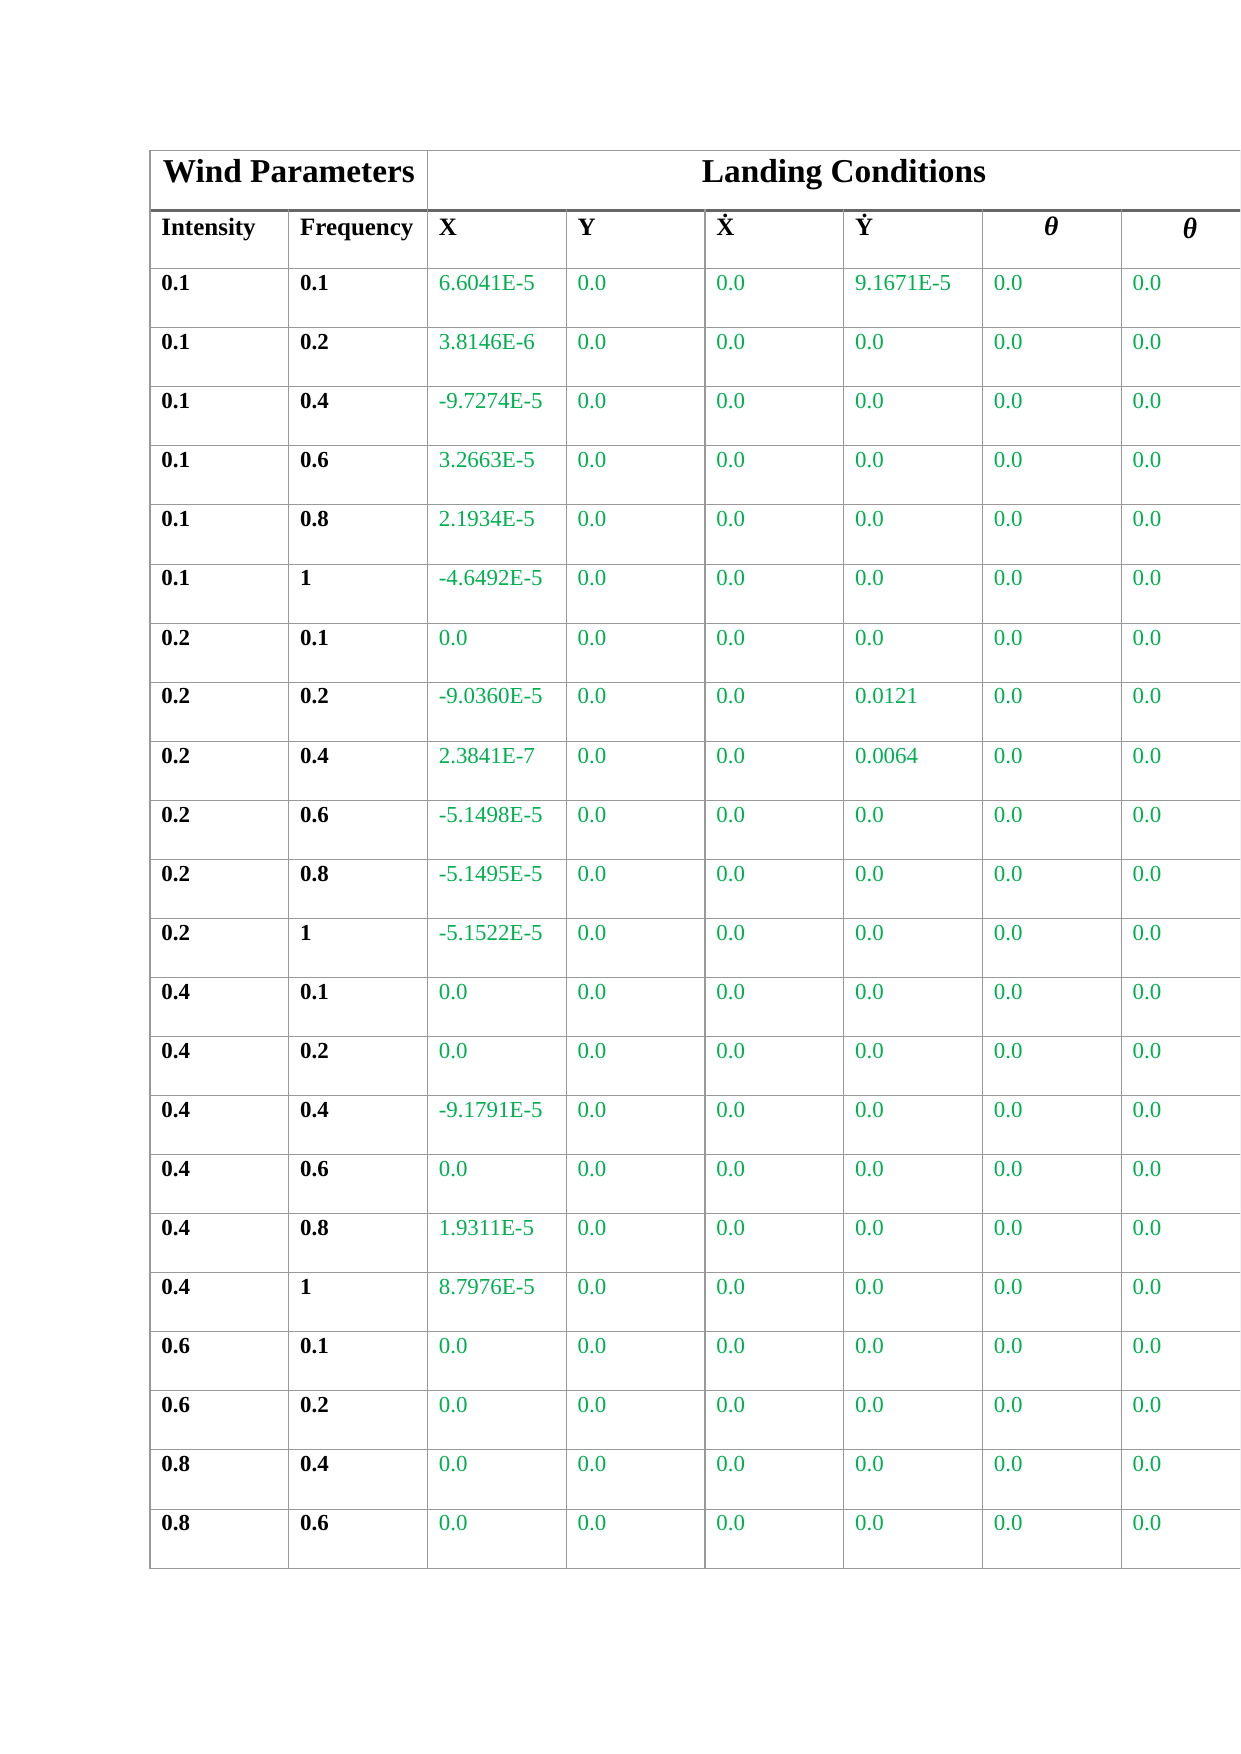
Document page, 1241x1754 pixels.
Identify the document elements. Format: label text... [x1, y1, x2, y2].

table_cell 0.4 [151, 1155, 288, 1213]
table_cell 0.0 [1122, 387, 1240, 445]
table_cell 0.0 [706, 978, 843, 1036]
table_header Wind Parameters [151, 151, 427, 209]
table_cell 0.0 [706, 565, 843, 622]
table_cell 8.7976E-5 [428, 1273, 566, 1331]
table_cell Intensity [151, 212, 288, 268]
table_cell 0.0 [567, 801, 704, 859]
table_cell 0.0121 [844, 683, 982, 741]
table_cell 0.0 [983, 919, 1121, 977]
table_cell 0.0 [428, 1450, 566, 1508]
table_cell 0.0 [844, 328, 982, 386]
table_cell 0.0 [983, 1155, 1121, 1213]
table_cell 0.0 [1122, 801, 1240, 859]
table_cell 0.0 [1122, 1214, 1240, 1272]
table_cell 0.8 [289, 1214, 427, 1272]
table_cell 0.0 [428, 1155, 566, 1213]
table_cell 0.0 [1122, 505, 1240, 563]
table_cell 0.1 [151, 565, 288, 622]
table_cell 0.0064 [844, 742, 982, 800]
table_cell 0.0 [1122, 1450, 1240, 1508]
table_cell 0.0 [567, 565, 704, 622]
table_cell 0.4 [289, 1096, 427, 1154]
table_header Landing Conditions [428, 151, 1240, 209]
table_cell 0.2 [151, 801, 288, 859]
table_cell 0.1 [151, 446, 288, 504]
table_cell 0.0 [706, 1332, 843, 1390]
table_cell 0.0 [983, 446, 1121, 504]
table_cell 0.0 [983, 801, 1121, 859]
table_cell 0.0 [706, 328, 843, 386]
table_cell 0.0 [844, 1332, 982, 1390]
table_cell 0.0 [567, 1332, 704, 1390]
table_cell 0.0 [567, 1450, 704, 1508]
table_cell 0.0 [567, 1273, 704, 1331]
table_cell 0.0 [1122, 624, 1240, 682]
table_cell 0.0 [567, 387, 704, 445]
table_cell -9.7274E-5 [428, 387, 566, 445]
table_cell 0.0 [983, 1037, 1121, 1095]
table_cell 3.8146E-6 [428, 328, 566, 386]
table_cell 0.4 [289, 742, 427, 800]
table_cell 0.0 [983, 860, 1121, 918]
table_cell 0.0 [983, 1096, 1121, 1154]
table_cell 0.0 [567, 505, 704, 563]
table_cell 0.0 [706, 1096, 843, 1154]
table_cell 0.1 [289, 624, 427, 682]
table_cell 0.8 [289, 505, 427, 563]
table_cell 0.0 [567, 624, 704, 682]
table_cell 0.0 [1122, 1096, 1240, 1154]
table_cell 0.1 [151, 505, 288, 563]
table_cell 0.4 [151, 1214, 288, 1272]
table_cell 0.0 [1122, 860, 1240, 918]
table_cell 0.0 [844, 565, 982, 622]
table_cell 0.0 [844, 624, 982, 682]
table_cell 0.0 [706, 860, 843, 918]
table_cell 0.0 [983, 269, 1121, 327]
table_cell 0.8 [151, 1510, 288, 1567]
table_cell 0.0 [983, 1332, 1121, 1390]
table_cell Ẏ [844, 212, 982, 268]
table_cell 0.4 [151, 1037, 288, 1095]
table_cell 0.0 [983, 387, 1121, 445]
table_cell 0.0 [706, 624, 843, 682]
table_cell 0.6 [151, 1391, 288, 1449]
table_cell -9.1791E-5 [428, 1096, 566, 1154]
table_cell 3.2663E-5 [428, 446, 566, 504]
table_cell 0.0 [428, 978, 566, 1036]
table_cell 0.1 [289, 978, 427, 1036]
table_cell Y [567, 212, 704, 268]
table_cell -5.1498E-5 [428, 801, 566, 859]
table_cell 0.0 [567, 742, 704, 800]
table_cell 1 [289, 1273, 427, 1331]
table_cell 0.2 [151, 624, 288, 682]
table_cell 0.0 [983, 1273, 1121, 1331]
table_cell 0.0 [567, 328, 704, 386]
table_cell 0.0 [706, 742, 843, 800]
table_cell 2.3841E-7 [428, 742, 566, 800]
table_cell 0.1 [289, 1332, 427, 1390]
table_cell 0.0 [844, 1037, 982, 1095]
table_cell 0.1 [151, 269, 288, 327]
table_cell 0.0 [983, 1391, 1121, 1449]
table_cell 0.0 [567, 1096, 704, 1154]
table_cell 0.0 [706, 505, 843, 563]
table_cell 0.0 [844, 860, 982, 918]
table_cell -4.6492E-5 [428, 565, 566, 622]
table_cell 0.0 [1122, 269, 1240, 327]
table_cell 2.1934E-5 [428, 505, 566, 563]
table_cell 0.0 [844, 446, 982, 504]
table_cell 0.1 [151, 387, 288, 445]
table_cell 0.0 [567, 919, 704, 977]
table_cell 0.0 [428, 1332, 566, 1390]
table_cell 0.0 [844, 1096, 982, 1154]
table_cell 0.0 [844, 1155, 982, 1213]
table_cell 0.6 [289, 446, 427, 504]
table_cell 0.8 [151, 1450, 288, 1508]
table_cell 0.0 [1122, 742, 1240, 800]
table_cell 0.0 [567, 269, 704, 327]
table_cell 0.0 [983, 683, 1121, 741]
table_cell 0.1 [151, 328, 288, 386]
table_cell 0.0 [983, 1450, 1121, 1508]
table_cell 6.6041E-5 [428, 269, 566, 327]
table_cell 0.6 [289, 801, 427, 859]
table_cell 0.0 [1122, 919, 1240, 977]
table_cell -5.1522E-5 [428, 919, 566, 977]
table_cell 0.4 [151, 978, 288, 1036]
table_cell 0.0 [1122, 1332, 1240, 1390]
table_cell 0.0 [567, 1037, 704, 1095]
table_cell X [428, 212, 566, 268]
table_cell 0.0 [706, 387, 843, 445]
table_cell 0.0 [567, 978, 704, 1036]
table_cell [983, 212, 1121, 268]
table_cell 0.2 [151, 919, 288, 977]
table_cell 0.0 [706, 1155, 843, 1213]
table_cell 0.2 [151, 860, 288, 918]
table_cell 0.0 [1122, 446, 1240, 504]
table_cell 0.0 [1122, 1391, 1240, 1449]
table_cell [1122, 212, 1240, 268]
table_cell 0.1 [289, 269, 427, 327]
table_cell 0.0 [983, 505, 1121, 563]
table_cell 0.4 [151, 1096, 288, 1154]
table_cell Ẋ [706, 212, 843, 268]
table_cell 0.4 [151, 1273, 288, 1331]
table_cell 0.0 [1122, 328, 1240, 386]
table_cell 0.0 [844, 1510, 982, 1567]
table_cell 0.0 [428, 624, 566, 682]
table_cell 9.1671E-5 [844, 269, 982, 327]
table_cell 0.0 [706, 446, 843, 504]
table_cell 0.0 [567, 860, 704, 918]
table_cell 0.0 [844, 1214, 982, 1272]
table_cell 0.0 [706, 801, 843, 859]
table_cell 0.6 [289, 1510, 427, 1567]
table_cell 0.0 [706, 269, 843, 327]
table_cell 0.0 [706, 919, 843, 977]
table_cell 0.0 [428, 1391, 566, 1449]
table_cell 0.0 [983, 742, 1121, 800]
table_cell 0.0 [706, 1273, 843, 1331]
table_cell 0.0 [983, 1510, 1121, 1567]
table_cell 0.0 [567, 1510, 704, 1567]
table_cell 1 [289, 565, 427, 622]
table_cell -9.0360E-5 [428, 683, 566, 741]
table_cell 0.2 [289, 328, 427, 386]
table_cell -5.1495E-5 [428, 860, 566, 918]
table_cell 0.4 [289, 387, 427, 445]
table_cell 0.0 [567, 1155, 704, 1213]
table_cell 0.0 [706, 1391, 843, 1449]
table_cell 1.9311E-5 [428, 1214, 566, 1272]
table_cell 0.0 [844, 1450, 982, 1508]
table_cell 0.0 [983, 328, 1121, 386]
table_cell 0.4 [289, 1450, 427, 1508]
table_cell 0.0 [1122, 1155, 1240, 1213]
table_cell 0.0 [1122, 1273, 1240, 1331]
table_cell 0.0 [706, 1510, 843, 1567]
table_cell 0.0 [844, 1391, 982, 1449]
table_cell 0.0 [983, 565, 1121, 622]
table_cell 0.0 [567, 1214, 704, 1272]
table_cell 0.0 [428, 1037, 566, 1095]
table_cell 0.0 [567, 1391, 704, 1449]
table_cell 0.0 [1122, 683, 1240, 741]
table_cell 0.0 [1122, 1037, 1240, 1095]
table_cell 0.6 [289, 1155, 427, 1213]
table_cell 0.0 [844, 387, 982, 445]
table_cell 0.0 [706, 683, 843, 741]
table_cell 0.0 [1122, 1510, 1240, 1567]
table_cell 0.0 [844, 1273, 982, 1331]
table_cell 0.2 [151, 683, 288, 741]
table_cell 0.8 [289, 860, 427, 918]
table_cell 0.0 [983, 1214, 1121, 1272]
table_cell 1 [289, 919, 427, 977]
table_cell Frequency [289, 212, 427, 268]
table_cell 0.0 [706, 1214, 843, 1272]
table_cell 0.0 [567, 446, 704, 504]
table_cell 0.0 [567, 683, 704, 741]
table_cell 0.0 [844, 505, 982, 563]
table_cell 0.0 [706, 1450, 843, 1508]
table_cell 0.0 [983, 978, 1121, 1036]
table_cell 0.0 [1122, 565, 1240, 622]
table_cell 0.0 [844, 978, 982, 1036]
table_cell 0.2 [289, 1391, 427, 1449]
table_cell 0.0 [706, 1037, 843, 1095]
table_cell 0.0 [428, 1510, 566, 1567]
table_cell 0.2 [151, 742, 288, 800]
table_cell 0.0 [1122, 978, 1240, 1036]
table_cell 0.6 [151, 1332, 288, 1390]
table_cell 0.0 [844, 801, 982, 859]
table_cell 0.0 [983, 624, 1121, 682]
table_cell 0.2 [289, 1037, 427, 1095]
table_cell 0.2 [289, 683, 427, 741]
table_cell 0.0 [844, 919, 982, 977]
